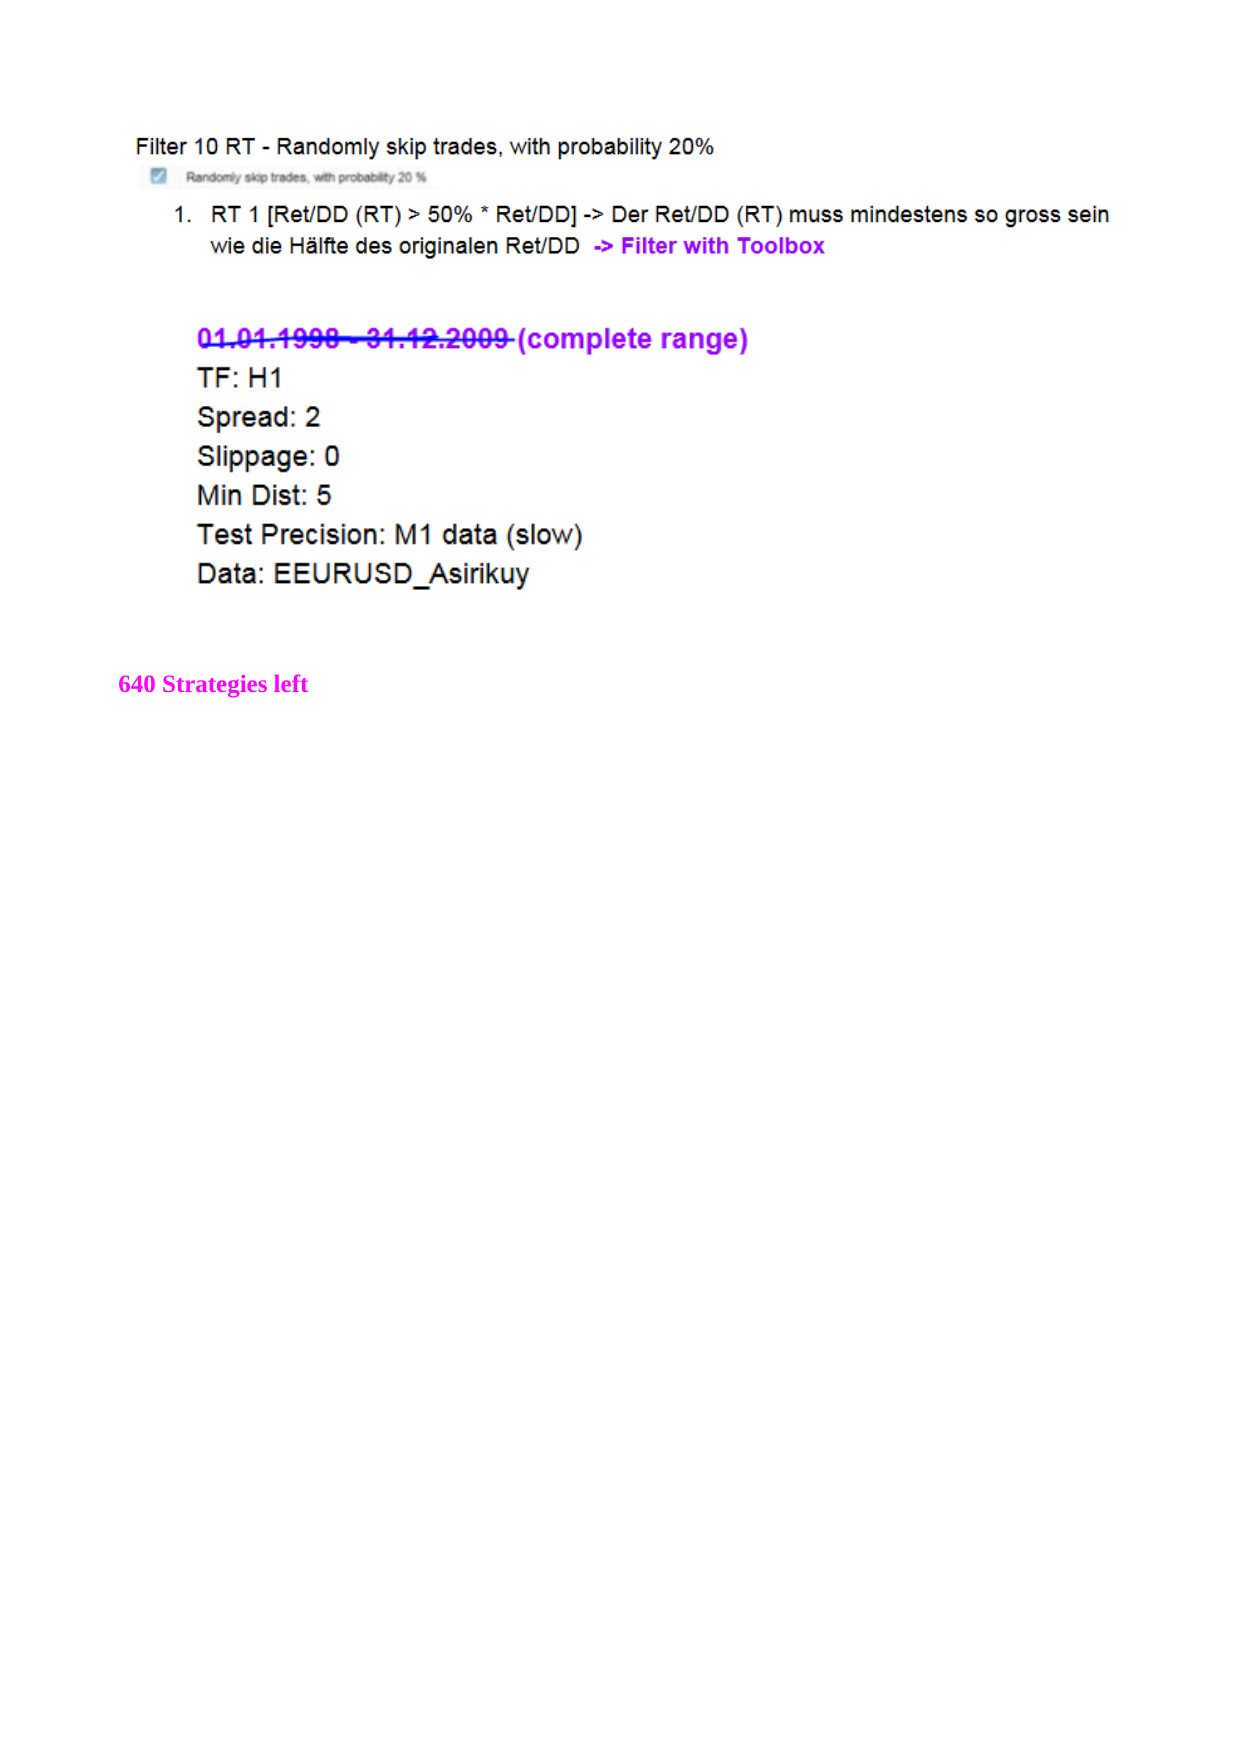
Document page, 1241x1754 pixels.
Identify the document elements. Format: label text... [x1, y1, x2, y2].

picture [175, 311, 784, 640]
text 640 Strategies left [118, 669, 1122, 697]
picture [118, 118, 1123, 275]
